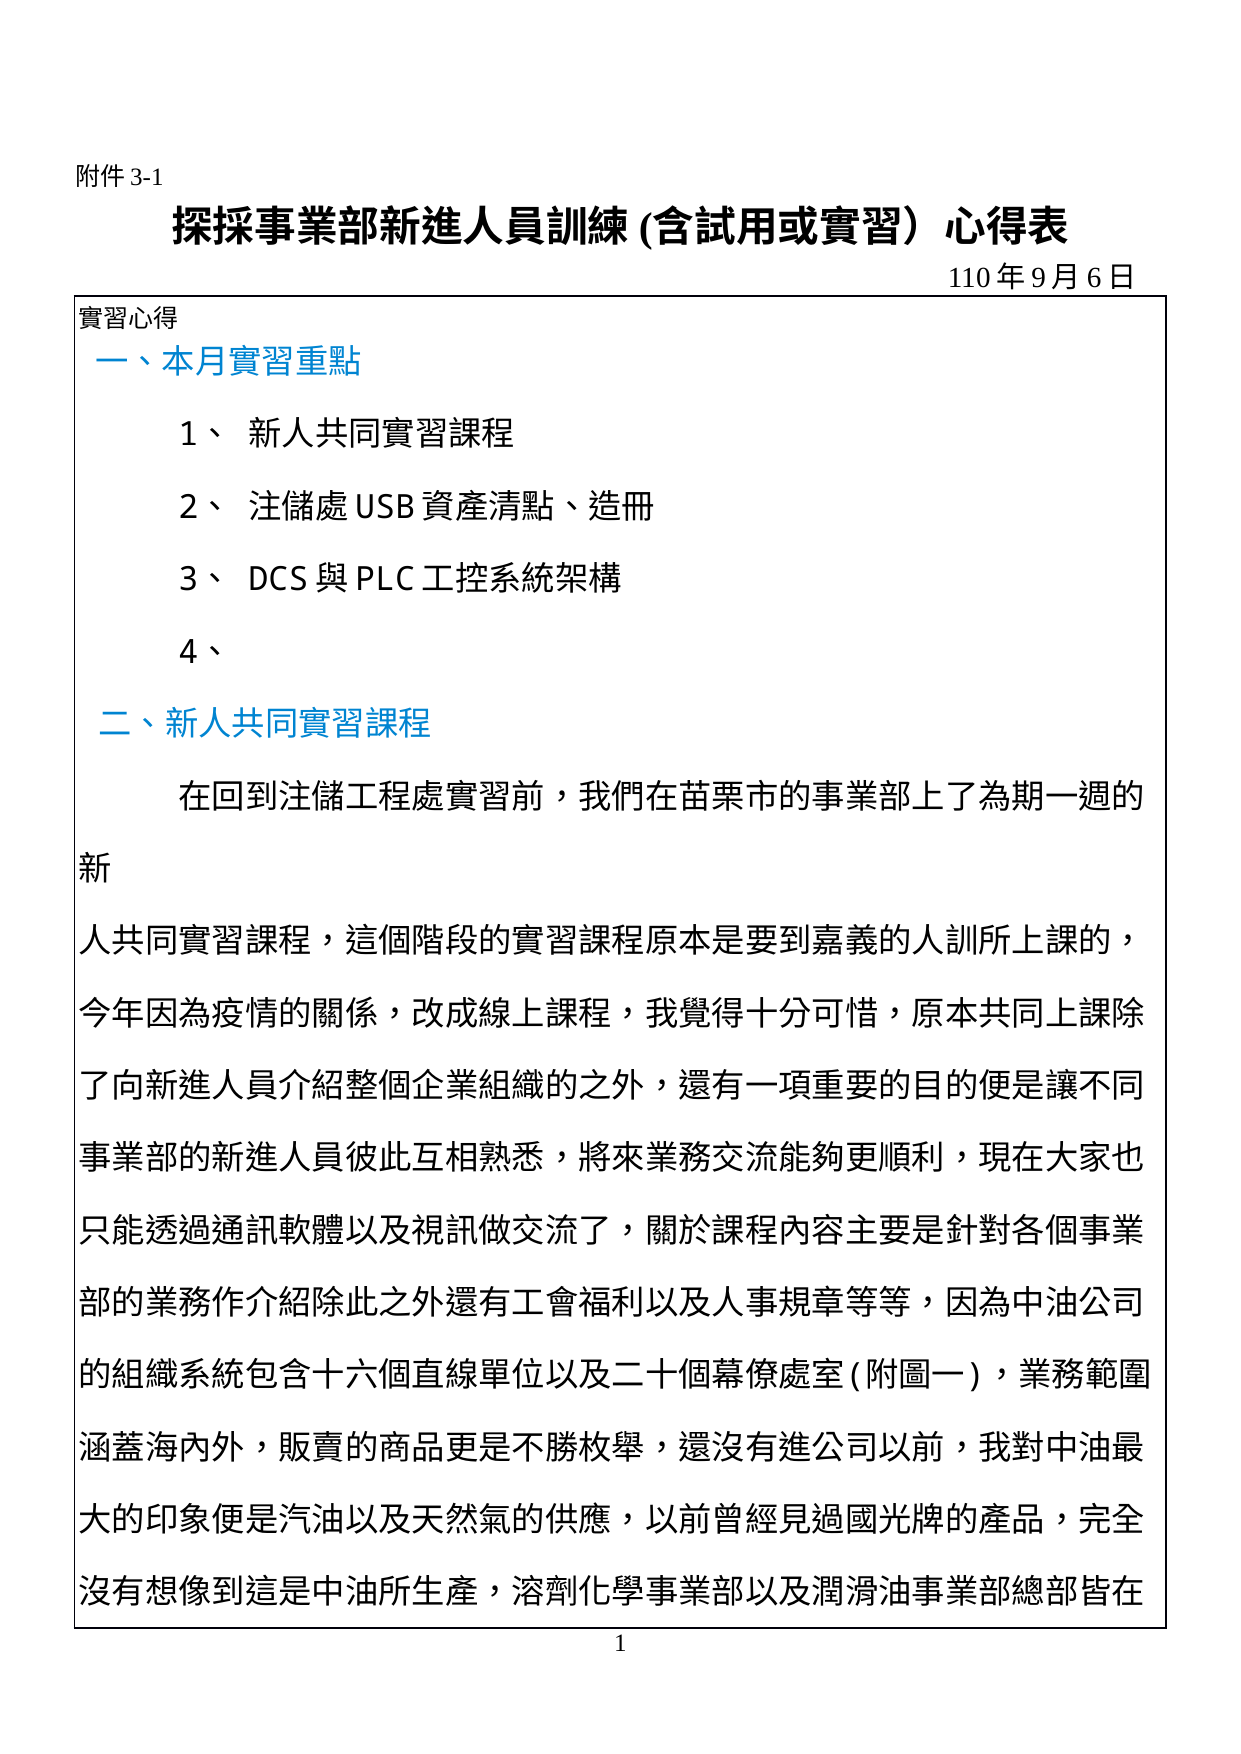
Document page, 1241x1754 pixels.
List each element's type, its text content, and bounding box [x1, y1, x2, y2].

text 110年9月6日 [75, 253, 1136, 295]
text 探採事業部新進人員訓練 (含試用或實習）心得表 [75, 193, 1165, 253]
text 1 [75, 1629, 1165, 1657]
text 附件3-1 [75, 157, 1165, 193]
table_header 實習心得 一、本月實習重點 1、 新人共同實習課程 2、 注儲處USB資產清點、造冊 3、 DCS與PLC工控系統架構 4、 二、新人共同實習課程 在回到注儲工程處實習前，我們在苗栗市的事業部上了為期一週的新 人共同實習課程，這個階段的實習課程原本是要到嘉義的人訓所上課的，今年因為疫情的關係，改成線上課程，我覺得十分可惜，原本共同上課除了向新進人員介紹整個企業組織的之外，還有一項重要的目的便是讓不同事業部的新進人員彼此互相熟悉，將來業務交流能夠更順利，現在大家也只能透過通訊軟體以及視訊做交流了，關於課程內容主要是針對各個事業部的業務作介紹除此之外還有工會福利以及人事規章等等，因為中油公司的組織系統包含十六個直線單位以及二十個幕僚處室(附圖一)，業務範圍涵蓋海內外，販賣的商品更是不勝枚舉，還沒有進公司以前，我對中油最大的印象便是汽油以及天然氣的供應，以前曾經見過國光牌的產品，完全沒有想像到這是中油所生產，溶劑化學事業部以及潤滑油事業部總部皆在南部，因為我本身是高雄人，楠梓煉油廠以及大林廠對於我而言都不陌生，只是沒有想到還有其他業務單位在附近，除了油品之外，石化產品以及天然氣更是民生必需品，我想身為台灣人，要從小到大從沒使用過中油生產的東西是絕不可能的，這也讓我感到這是一個肩負著沉重社會責任的 [75, 297, 1165, 1627]
